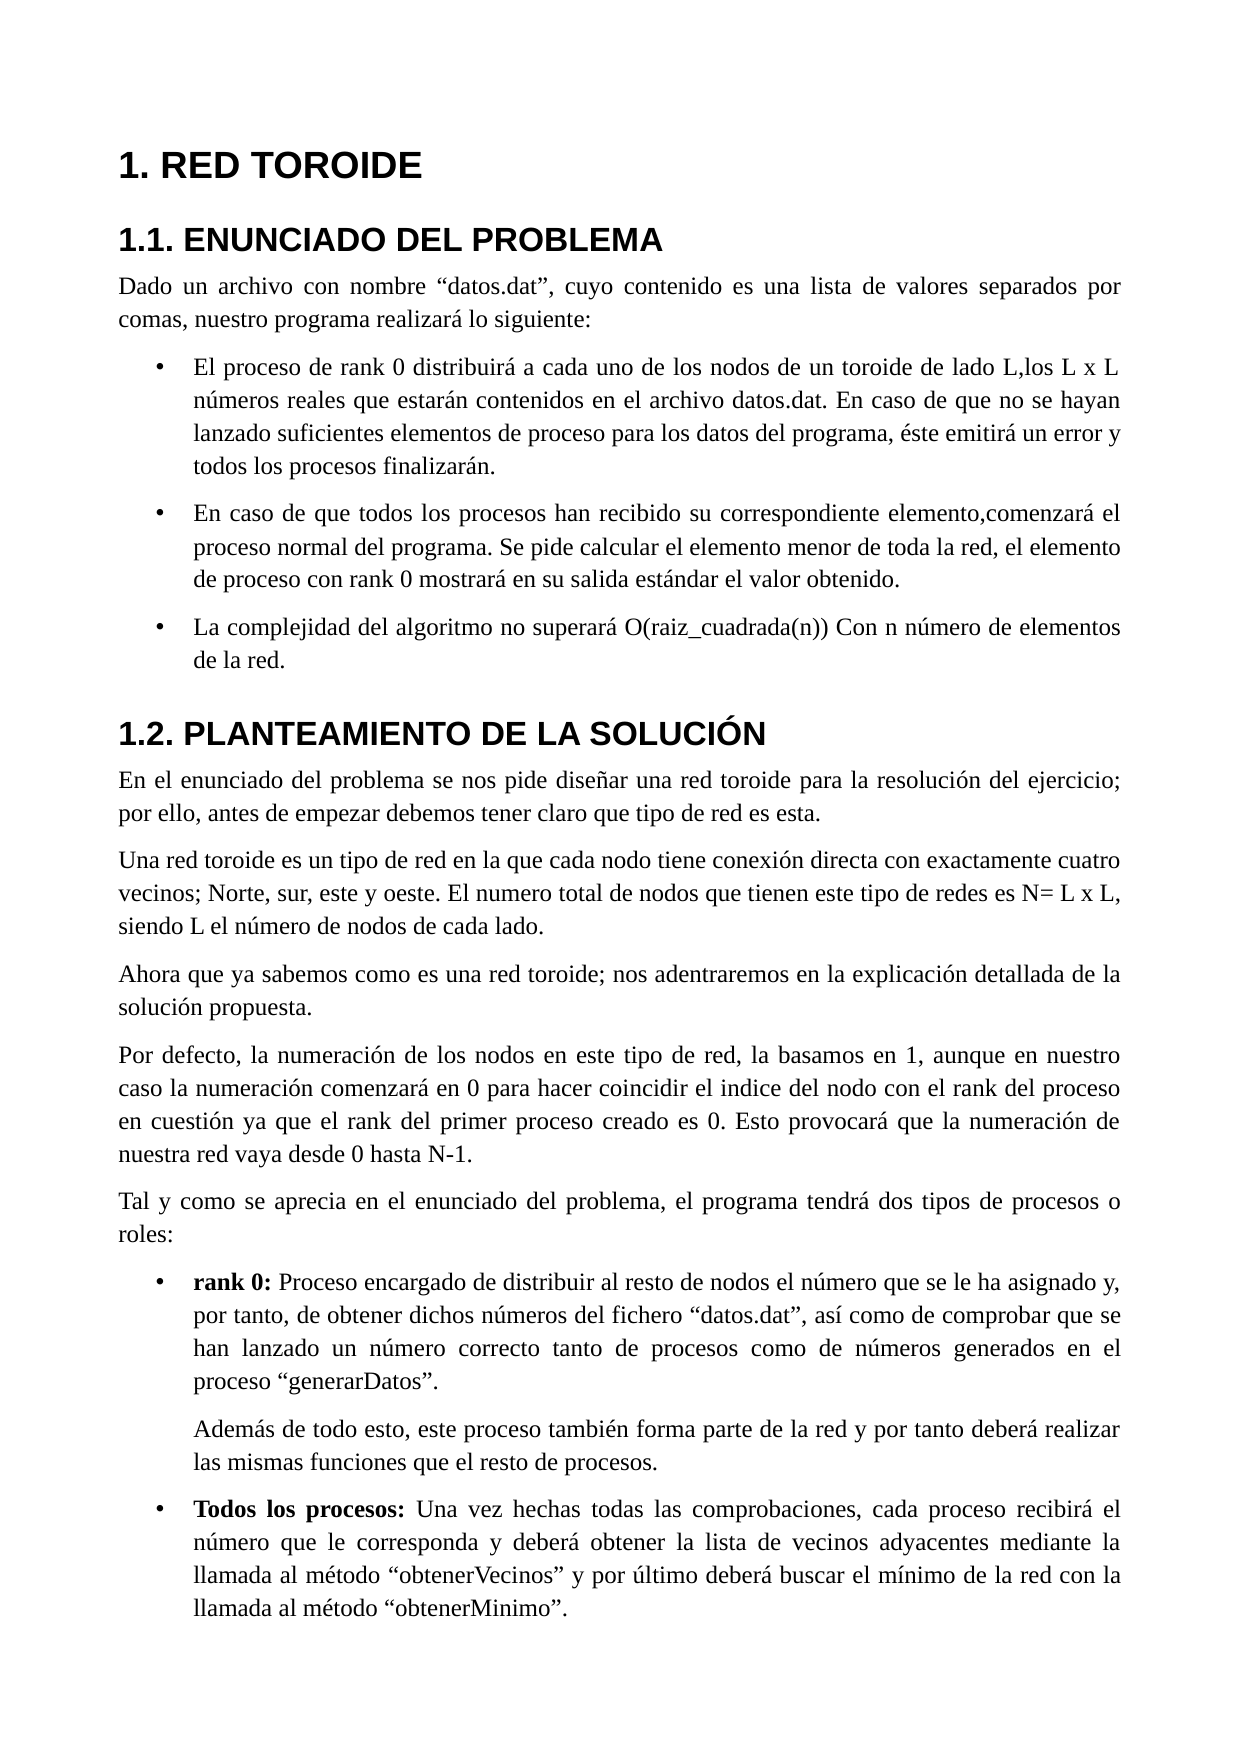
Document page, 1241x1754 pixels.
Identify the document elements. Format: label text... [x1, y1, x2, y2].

subtitle 1. RED TOROIDE [118, 143, 1122, 187]
subtitle 1.1. ENUNCIADO DEL PROBLEMA [118, 220, 1122, 259]
list La complejidad del algoritmo no superará O(raiz_cuadrada(n)) Con n número de elementos de la red. [156, 612, 1122, 674]
text Dado un archivo con nombre “datos.dat”, cuyo contenido es una lista de valores separados por comas, nuestro programa realizará lo siguiente: [118, 271, 1122, 333]
text Ahora que ya sabemos como es una red toroide; nos adentraremos en la explicación detallada de la solución propuesta. [118, 959, 1122, 1021]
text Una red toroide es un tipo de red en la que cada nodo tiene conexión directa con exactamente cuatro vecinos; Norte, sur, este y oeste. El numero total de nodos que tienen este tipo de redes es N= L x L, siendo L el número de nodos de cada lado. [118, 845, 1122, 940]
list rank 0: Proceso encargado de distribuir al resto de nodos el número que se le ha asignado y, por tanto, de obtener dichos números del fichero “datos.dat”, así como de comprobar que se han lanzado un número correcto tanto de procesos como de números generados en el proceso “generarDatos”. [156, 1267, 1122, 1395]
list Todos los procesos: Una vez hechas todas las comprobaciones, cada proceso recibirá el número que le corresponda y deberá obtener la lista de vecinos adyacentes mediante la llamada al método “obtenerVecinos” y por último deberá buscar el mínimo de la red con la llamada al método “obtenerMinimo”. [156, 1494, 1122, 1622]
text Tal y como se aprecia en el enunciado del problema, el programa tendrá dos tipos de procesos o roles: [118, 1186, 1122, 1248]
text Por defecto, la numeración de los nodos en este tipo de red, la basamos en 1, aunque en nuestro caso la numeración comenzará en 0 para hacer coincidir el indice del nodo con el rank del proceso en cuestión ya que el rank del primer proceso creado es 0. Esto provocará que la numeración de nuestra red vaya desde 0 hasta N-1. [118, 1040, 1122, 1167]
text En el enunciado del problema se nos pide diseñar una red toroide para la resolución del ejercicio; por ello, antes de empezar debemos tener claro que tipo de red es esta. [118, 765, 1122, 827]
list En caso de que todos los procesos han recibido su correspondiente elemento,comenzará el proceso normal del programa. Se pide calcular el elemento menor de toda la red, el elemento de proceso con rank 0 mostrará en su salida estándar el valor obtenido. [156, 498, 1122, 593]
list El proceso de rank 0 distribuirá a cada uno de los nodos de un toroide de lado L,los L x L números reales que estarán contenidos en el archivo datos.dat. En caso de que no se hayan lanzado suficientes elementos de proceso para los datos del programa, éste emitirá un error y todos los procesos finalizarán. [156, 352, 1122, 480]
list Además de todo esto, este proceso también forma parte de la red y por tanto deberá realizar las mismas funciones que el resto de procesos. [156, 1414, 1122, 1475]
subtitle 1.2. PLANTEAMIENTO DE LA SOLUCIÓN [118, 714, 1122, 752]
